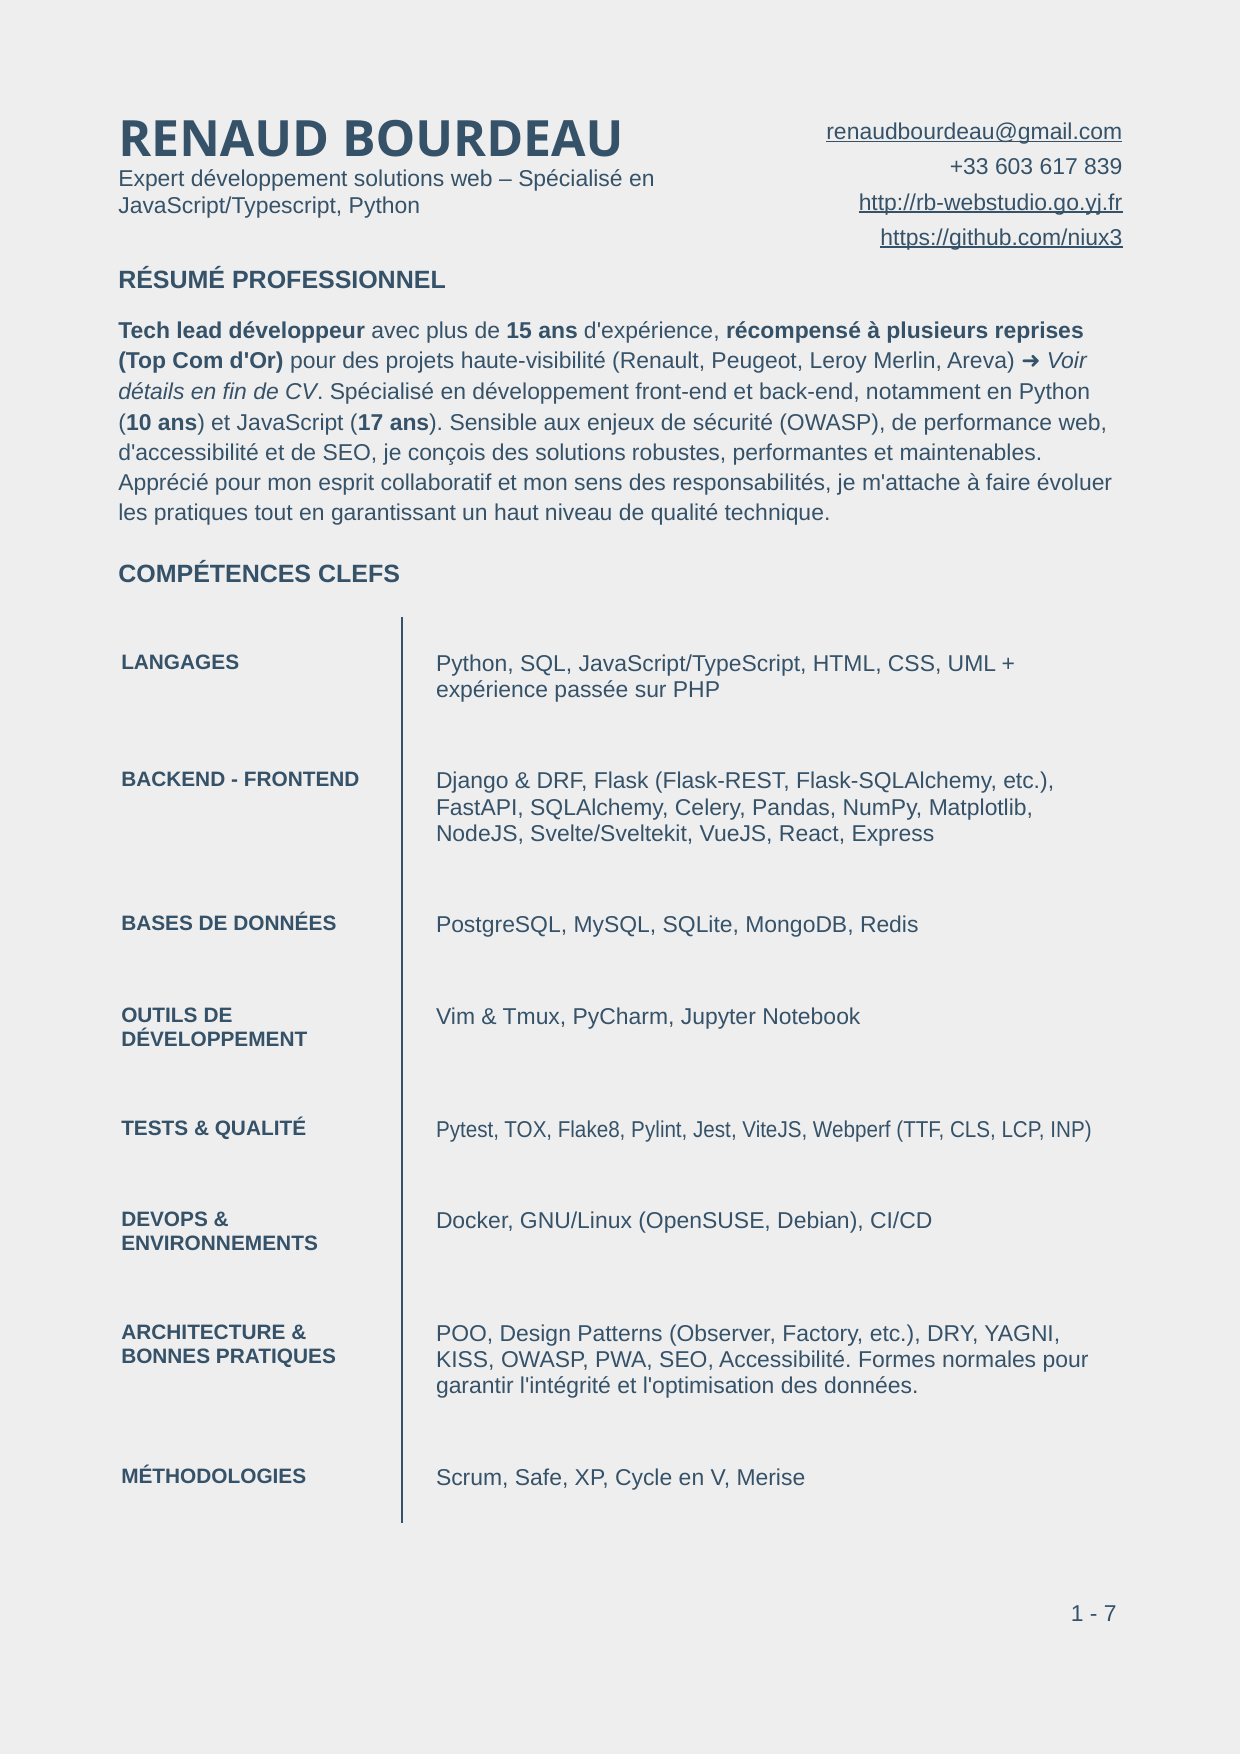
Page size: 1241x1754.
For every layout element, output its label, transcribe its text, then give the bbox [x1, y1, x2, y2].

table_cell Tests & Qualité [118, 1083, 401, 1174]
table_cell Bases de données [118, 879, 401, 970]
table_cell Django & DRF, Flask (Flask-REST, Flask-SQLAlchemy, etc.), FastAPI, SQLAlchemy, Celery, Pandas, NumPy, Matplotlib, NodeJS, Svelte/Sveltekit, VueJS, React, Express [403, 735, 1122, 879]
table_cell DevOps & Environnements [118, 1174, 401, 1287]
table_cell Vim & Tmux, PyCharm, Jupyter Notebook [403, 970, 1122, 1083]
table_cell POO, Design Patterns (Observer, Factory, etc.), DRY, YAGNI, KISS, OWASP, PWA, SEO, Accessibilité. Formes normales pour garantir l'intégrité et l'optimisation des données. [403, 1287, 1122, 1431]
table_cell Pytest, TOX, Flake8, Pylint, Jest, ViteJS, Webperf (TTF, CLS, LCP, INP) [403, 1083, 1122, 1174]
table_cell Architecture & Bonnes pratiques [118, 1287, 401, 1431]
table_cell PostgreSQL, MySQL, SQLite, MongoDB, Redis [403, 879, 1122, 970]
table_cell Docker, GNU/Linux (OpenSUSE, Debian), CI/CD [403, 1174, 1122, 1287]
table_cell Méthodologies [118, 1431, 401, 1523]
table_header Python, SQL, JavaScript/TypeScript, HTML, CSS, UML + expérience passée sur PHP [403, 617, 1122, 735]
text Résumé professionnel [118, 265, 1122, 294]
table_header Langages [118, 617, 401, 735]
text Tech lead développeur avec plus de 15 ans d'expérience, récompensé à plusieurs reprises (Top Com d'Or) pour des projets haute-visibilité (Renault, Peugeot, Leroy Merlin, Areva) ➜ Voir détails en fin de CV. Spécialisé en développement front-end et back-end, notamment en Python (10 ans) et JavaScript (17 ans). Sensible aux enjeux de sécurité (OWASP), de performance web, d'accessibilité et de SEO, je conçois des solutions robustes, performantes et maintenables. Apprécié pour mon esprit collaboratif et mon sens des responsabilités, je m'attache à faire évoluer les pratiques tout en garantissant un haut niveau de qualité technique. [118, 317, 1122, 525]
text Compétences clefs [118, 559, 1122, 587]
table_header renaudbourdeau@gmail.com +33 603 617 839 http://rb-webstudio.go.yj.fr https://github.com/niux3 [733, 118, 1122, 259]
table_cell Scrum, Safe, XP, Cycle en V, Merise [403, 1431, 1122, 1523]
table_header RENAUD BOURDEAU Expert développement solutions web – Spécialisé en JavaScript/Typescript, Python [118, 118, 733, 259]
table_cell Backend - frontend [118, 735, 401, 879]
table_cell Outils de développement [118, 970, 401, 1083]
